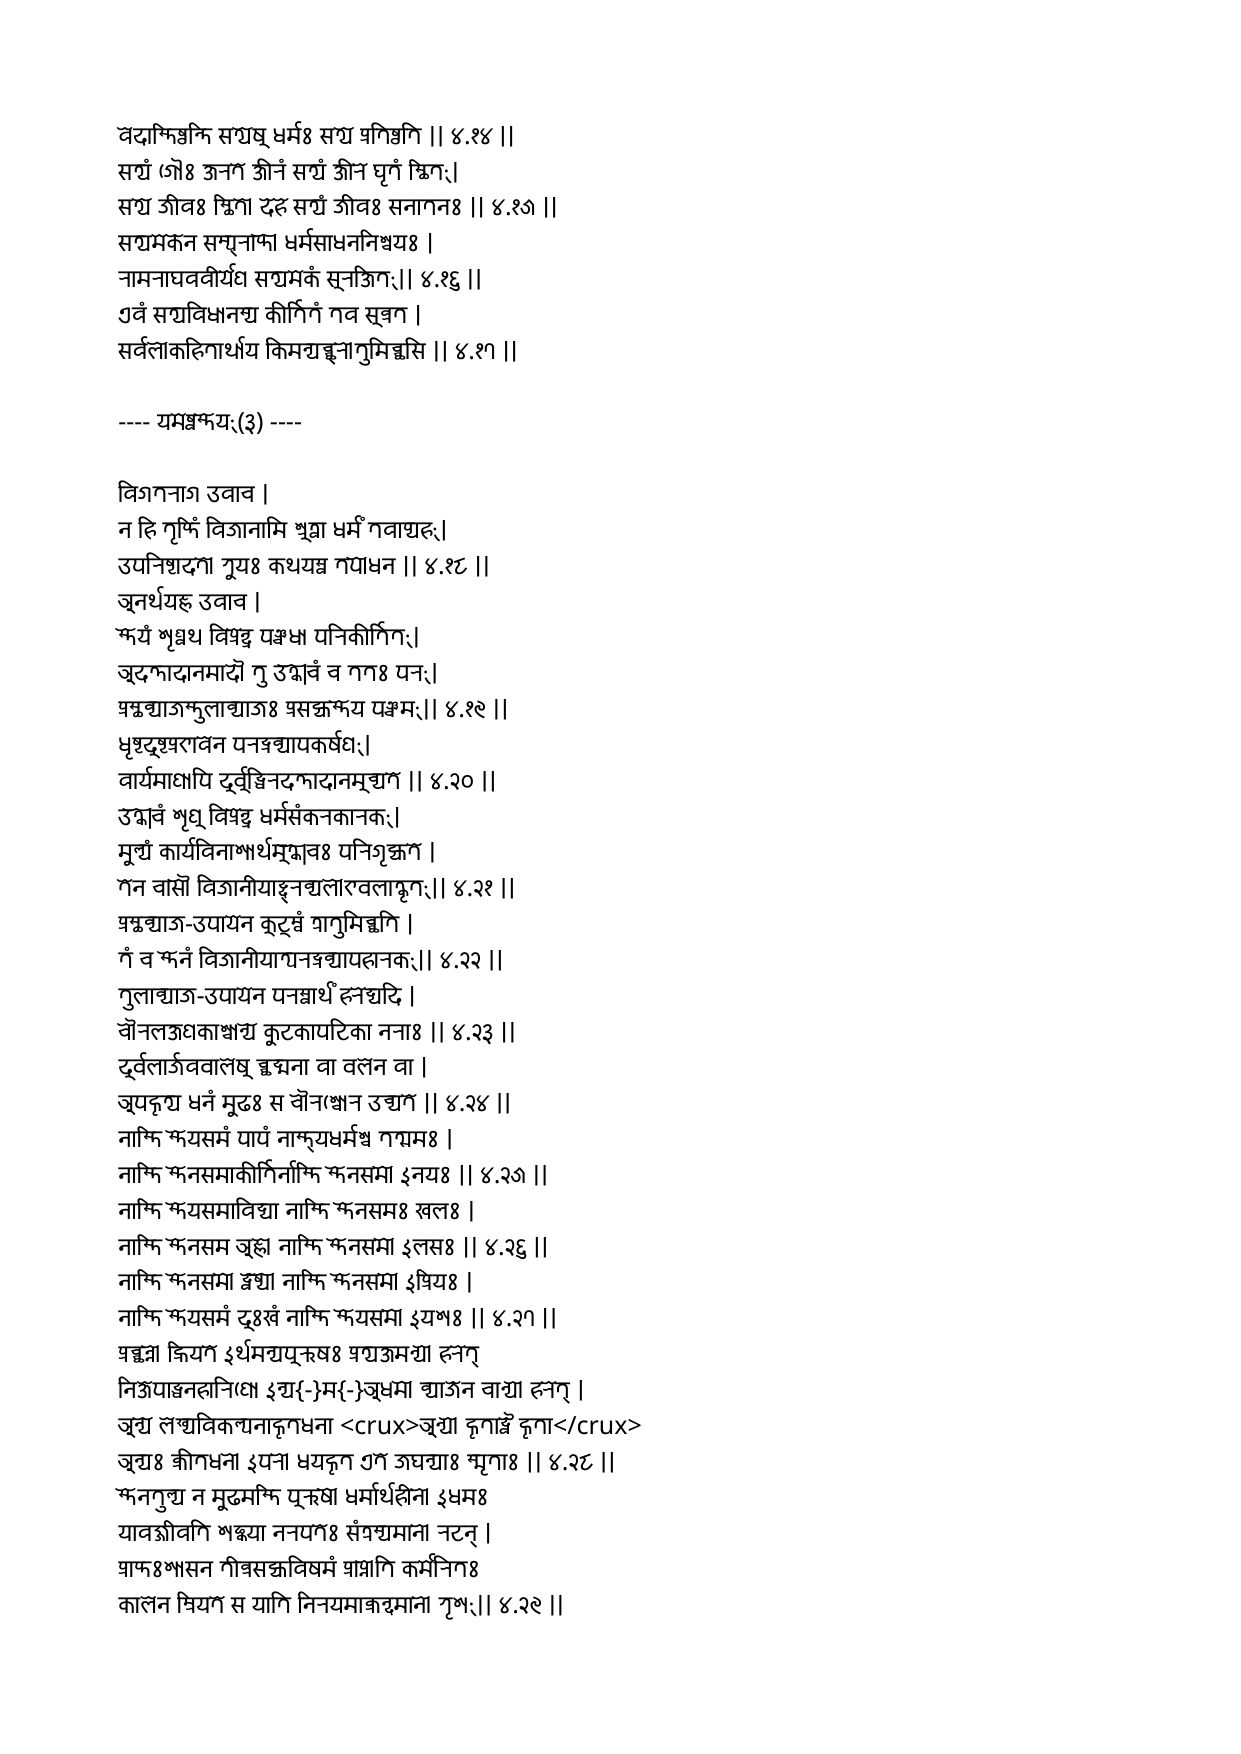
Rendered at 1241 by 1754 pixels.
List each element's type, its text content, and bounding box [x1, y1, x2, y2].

text 𑐟𑐾𑐣 𑐔𑐵𑐳𑑁 𑐰𑐶𑐖𑐵𑐣𑐷𑐫𑐵𑐡𑑂𑐡𑑂𑐬𑐰𑑂𑐫𑐮𑑀𑐨𑐧𑐮𑐵𑐟𑑂𑐎𑐺𑐟𑑈𑑋𑑋 𑑔.𑑒𑑑 𑑋𑑋 [118, 871, 1122, 906]
text 𑐟𑑄 𑐔 𑐳𑑂𑐟𑐾𑐣𑑄 𑐰𑐶𑐖𑐵𑐣𑐷𑐫𑐵𑐟𑑂𑐥𑐬𑐡𑑂𑐬𑐰𑑂𑐫𑐵𑐥𑐴𑐵𑐬𑐎𑑈𑑋𑑋 𑑔.𑑒𑑒 𑑋𑑋 [118, 942, 1122, 978]
text 𑐟𑐸𑐮𑐵𑐰𑑂𑐫𑐵𑐖-𑐄𑐥𑐵𑐫𑐾𑐣 𑐥𑐬𑐳𑑂𑐰𑐵𑐬𑑂𑐠𑑄 𑐴𑐬𑐾𑐡𑑂𑐫𑐡𑐶 𑑋 [118, 978, 1122, 1014]
text 𑐣𑐵𑐳𑑂𑐟𑐶 𑐳𑑂𑐟𑐾𑐣𑐳𑐩𑑀 𑐡𑑂𑐰𑐾𑐲𑑂𑐫𑑀 𑐣𑐵𑐳𑑂𑐟𑐶 𑐳𑑂𑐟𑐾𑐣𑐳𑐩𑑀 𑑇𑐥𑑂𑐬𑐶𑐫𑑅 𑑋 [118, 1265, 1122, 1301]
text 𑐰𑐵𑐬𑑂𑐫𑐩𑐵𑐞𑐵𑐥𑐶 𑐡𑐸𑐬𑑂𑐧𑐸𑐡𑑂𑐢𑐶𑐬𑐡𑐟𑑂𑐟𑐵𑐡𑐵𑐣𑐩𑐸𑐔𑑂𑐫𑐟𑐾 𑑋𑑋 𑑔.𑑒𑑐 𑑋𑑋 [118, 763, 1122, 799]
text 𑐣𑐵𑐳𑑂𑐟𑐶 𑐳𑑂𑐟𑐾𑐣𑐳𑐩 𑐀𑐖𑑂𑐘𑑀 𑐣𑐵𑐳𑑂𑐟𑐶 𑐳𑑂𑐟𑐾𑐣𑐳𑐩𑑀 𑑇𑐮𑐳𑑅 𑑋𑑋 𑑔.𑑒𑑖 𑑋𑑋 [118, 1229, 1122, 1265]
text 𑐳𑐬𑑂𑐰𑐮𑑀𑐎𑐴𑐶𑐟𑐵𑐬𑑂𑐠𑐵𑐫 𑐎𑐶𑐩𑐣𑑂𑐫𑐔𑑂𑐕𑑂𑐬𑑀𑐟𑐸𑐩𑐶𑐔𑑂𑐕𑐳𑐶 𑑋𑑋 𑑔.𑑑𑑗 𑑋𑑋 [118, 333, 1122, 369]
text 𑐀𑐣𑑂𑐫𑑅 𑐎𑑂𑐬𑐷𑐟𑐢𑐣𑑀 𑑇𑐥𑐬𑑀 𑐢𑐫𑐴𑐺𑐟 𑐊𑐟𑐾 𑐖𑐑𑐣𑑂𑐫𑐵𑑅 𑐳𑑂𑐩𑐺𑐟𑐵𑑅 𑑋𑑋 𑑔.𑑒𑑘 𑑋𑑋 [118, 1444, 1122, 1480]
text 𑐣 𑐴𑐶 𑐟𑐺𑐥𑑂𑐟𑐶𑑄 𑐰𑐶𑐖𑐵𑐣𑐵𑐩𑐶 𑐱𑑂𑐬𑐸𑐟𑑂𑐰𑐵 𑐢𑐬𑑂𑐩𑑄 𑐟𑐰𑐵𑐥𑑂𑐫𑐴𑑈𑑋 [118, 512, 1122, 548]
text 𑐡𑐸𑐬𑑂𑐧𑐮𑐵𑐬𑑂𑐖𑐰𑐧𑐵𑐮𑐾𑐲𑐸 𑐔𑑂𑐕𑐡𑑂𑐩𑐣𑐵 𑐰𑐵 𑐧𑐮𑐾𑐣 𑐰𑐵 𑑋 [118, 1050, 1122, 1086]
text 𑐥𑑂𑐬𑐳𑑂𑐠𑐰𑑂𑐫𑐵𑐖-𑐄𑐥𑐵𑐫𑐾𑐣 𑐎𑐸𑐚𑐸𑐩𑑂𑐧𑑄 𑐟𑑂𑐬𑐵𑐟𑐸𑐩𑐶𑐔𑑂𑐕𑐟𑐶 𑑋 [118, 906, 1122, 942]
text 𑐩𑐹𑐮𑑂𑐫𑑄 𑐎𑐵𑐬𑑂𑐫𑐰𑐶𑐣𑐵𑐱𑐵𑐬𑑂𑐠𑐩𑐸𑐟𑑂𑐎𑑀𑐔𑑅 𑐥𑐬𑐶𑐐𑐺𑐴𑑂𑐫𑐟𑐾 𑑋 [118, 835, 1122, 871]
text 𑐔𑑁𑐬𑐮𑐎𑑂𑐲𑐞𑐎𑐵𑐱𑑂𑐔𑐵𑐣𑑂𑐫𑐾 𑐎𑐹𑐚𑐎𑐵𑐥𑐚𑐶𑐎𑐵 𑐣𑐬𑐵𑑅 𑑋𑑋 𑑔.𑑒𑑓 𑑋𑑋 [118, 1014, 1122, 1050]
text 𑐥𑑂𑐬𑐔𑑂𑐕𑐣𑑂𑐣𑑀 𑐴𑑂𑐬𑐶𑐫𑐟𑐾 𑑇𑐬𑑂𑐠𑐩𑐣𑑂𑐫𑐥𑐸𑐬𑐸𑐲𑑅 𑐥𑑂𑐬𑐟𑑂𑐫𑐎𑑂𑐲𑐩𑐣𑑂𑐫𑑀 𑐴𑐬𑐾𑐟𑑂 [118, 1336, 1122, 1372]
text 𑐢𑐺𑐲𑑂𑐚𑐡𑐸𑐲𑑂𑐚𑐥𑑂𑐬𑐨𑐵𑐰𑐾𑐣 𑐥𑐬𑐡𑑂𑐬𑐰𑑂𑐫𑐵𑐥𑐎𑐬𑑂𑐲𑐞𑑈𑑋 [118, 727, 1122, 763]
text 𑐣𑐶𑐎𑑂𑐲𑐾𑐥𑐵𑐡𑑂𑐢𑐣𑐴𑐵𑐬𑐶𑐞𑑀 𑑇𑐣𑑂𑐫{-}𑐩{-}𑐀𑐢𑐩𑑀 𑐰𑑂𑐫𑐵𑐖𑐾𑐣 𑐔𑐵𑐣𑑂𑐫𑑀 𑐴𑐬𑐾𑐟𑑂 𑑋 [118, 1372, 1122, 1408]
text 𑐥𑑂𑐬𑐵𑐥𑑂𑐟𑑅𑐱𑐵𑐳𑐣 𑐟𑐷𑐰𑑂𑐬𑐳𑐴𑑂𑐫𑐰𑐶𑐲𑐩𑑄 𑐥𑑂𑐬𑐵𑐥𑑂𑐣𑑀𑐟𑐶 𑐎𑐬𑑂𑐩𑐾𑐬𑐶𑐟𑑅 [118, 1551, 1122, 1587]
text 𑐫𑐵𑐰𑐖𑑂𑐖𑐷𑐰𑐟𑐶 𑐱𑐒𑑂𑐎𑐫𑐵 𑐣𑐬𑐥𑐟𑐾𑑅 𑐳𑑄𑐟𑑂𑐬𑐳𑑂𑐫𑐩𑐵𑐣𑑀 𑐬𑐚𑐣𑑂 𑑋 [118, 1516, 1122, 1551]
text 𑐳𑐟𑑂𑐫𑐩𑐾𑐎𑐾𑐣 𑐳𑐩𑑂𑐥𑑂𑐬𑐵𑐥𑑂𑐟𑑀 𑐢𑐬𑑂𑐩𑐳𑐵𑐢𑐣𑐣𑐶𑐱𑑂𑐔𑐫𑑅 𑑋 [118, 226, 1122, 261]
text 𑐀𑐡𑐟𑑂𑐟𑐵𑐡𑐵𑐣𑐩𑐵𑐡𑑁 𑐟𑐸 𑐄𑐟𑑂𑐎𑑀𑐔𑑄 𑐔 𑐟𑐟𑑅 𑐥𑐬𑑈𑑋 [118, 656, 1122, 691]
text 𑐰𑐶𑐐𑐟𑐬𑐵𑐐 𑐄𑐰𑐵𑐔 𑑋 [118, 476, 1122, 512]
text 𑐀𑐣𑐬𑑂𑐠𑐫𑐖𑑂𑐘 𑐄𑐰𑐵𑐔 𑑋 [118, 584, 1122, 620]
text 𑐬𑐵𑐩𑐬𑐵𑐑𑐰𑐰𑐷𑐬𑑂𑐫𑐾𑐞 𑐳𑐟𑑂𑐫𑐩𑐾𑐎𑑄 𑐳𑐸𑐬𑐎𑑂𑐲𑐶𑐟𑑈𑑋𑑋 𑑔.𑑑𑑖 𑑋𑑋 [118, 261, 1122, 297]
text 𑐣𑐵𑐳𑑂𑐟𑐶 𑐳𑑂𑐟𑐾𑐫𑐳𑐩𑑄 𑐥𑐵𑐥𑑄 𑐣𑐵𑐳𑑂𑐟𑑂𑐫𑐢𑐬𑑂𑐩𑐱𑑂𑐔 𑐟𑐟𑑂𑐳𑐩𑑅 𑑋 [118, 1121, 1122, 1157]
text 𑐳𑑂𑐟𑐾𑐫𑑄 𑐱𑐺𑐞𑑂𑐰𑐠 𑐰𑐶𑐥𑑂𑐬𑐾𑐣𑑂𑐡𑑂𑐬 𑐥𑐘𑑂𑐔𑐢𑐵 𑐥𑐬𑐶𑐎𑐷𑐬𑑂𑐟𑐶𑐟𑑈𑑋 [118, 620, 1122, 656]
text 𑐀𑐣𑑂𑐫𑐾 𑐮𑐾𑐏𑑂𑐫𑐰𑐶𑐎𑐮𑑂𑐥𑐣𑐵𑐴𑐺𑐟𑐢𑐣𑐵 <crux>𑐀𑐣𑑂𑐫𑑀 𑐴𑐺𑐟𑐵𑐡𑑂𑐰𑐿 𑐴𑐺𑐟𑐵</crux> [118, 1408, 1122, 1444]
text 𑐀𑐥𑐴𑐺𑐟𑑂𑐫 𑐢𑐣𑑄 𑐩𑐹𑐝𑑅 𑐳 𑐔𑑁𑐬𑐱𑑂𑐔𑑀𑐬 𑐄𑐔𑑂𑐫𑐟𑐾 𑑋𑑋 𑑔.𑑒𑑔 𑑋𑑋 [118, 1086, 1122, 1121]
text 𑐳𑐟𑑂𑐫𑐾 𑐖𑐷𑐰𑑅 𑐳𑑂𑐠𑐶𑐟𑑀 𑐡𑐾𑐴𑐾 𑐳𑐟𑑂𑐫𑑄 𑐖𑐷𑐰𑑅 𑐳𑐣𑐵𑐟𑐣𑑅 𑑋𑑋 𑑔.𑑑𑑕 𑑋𑑋 [118, 190, 1122, 226]
text 𑐄𑐟𑑂𑐎𑑀𑐔𑑄 𑐱𑐺𑐞𑐸 𑐰𑐶𑐥𑑂𑐬𑐾𑐣𑑂𑐡𑑂𑐬 𑐢𑐬𑑂𑐩𑐳𑑄𑐎𑐬𑐎𑐵𑐬𑐎𑑈𑑋 [118, 799, 1122, 835]
text 𑐊𑐰𑑄 𑐳𑐟𑑂𑐫𑐰𑐶𑐢𑐵𑐣𑐳𑑂𑐫 𑐎𑐷𑐬𑑂𑐟𑐶𑐟𑑄 𑐟𑐰 𑐳𑐸𑐰𑑂𑐬𑐟 𑑋 [118, 297, 1122, 333]
text 𑐳𑐟𑑂𑐫𑑄 𑐐𑑁𑑅 𑐎𑑂𑐲𑐬𑐟𑐾 𑐎𑑂𑐲𑐷𑐬𑑄 𑐳𑐟𑑂𑐫𑑄 𑐎𑑂𑐲𑐷𑐬𑐾 𑐑𑐺𑐟𑑄 𑐳𑑂𑐠𑐶𑐟𑑈𑑋 [118, 154, 1122, 190]
text 𑐳𑑂𑐟𑐾𑐣𑐟𑐸𑐮𑑂𑐫 𑐣 𑐩𑐹𑐝𑐩𑐳𑑂𑐟𑐶 𑐥𑐸𑐬𑐸𑐲𑑀 𑐢𑐬𑑂𑐩𑐵𑐬𑑂𑐠𑐴𑐷𑐣𑑀 𑑇𑐢𑐩𑑅 [118, 1480, 1122, 1516]
text 𑐣𑐵𑐳𑑂𑐟𑐶 𑐳𑑂𑐟𑐾𑐫𑐳𑐩𑑄 𑐡𑐸𑑅𑐏𑑄 𑐣𑐵𑐳𑑂𑐟𑐶 𑐳𑑂𑐟𑐾𑐫𑐳𑐩𑑀 𑑇𑐫𑐱𑑅 𑑋𑑋 𑑔.𑑒𑑗 𑑋𑑋 [118, 1301, 1122, 1336]
text 𑐣𑐵𑐳𑑂𑐟𑐶 𑐳𑑂𑐟𑐾𑐣𑐳𑐩𑐵𑐎𑐷𑐬𑑂𑐟𑐶𑐬𑑂𑐣𑐵𑐳𑑂𑐟𑐶 𑐳𑑂𑐟𑐾𑐣𑐳𑐩𑑀 𑑇𑐣𑐫𑑅 𑑋𑑋 𑑔.𑑒𑑕 𑑋𑑋 [118, 1157, 1122, 1193]
text ---- 𑐫𑐩𑐾𑐲𑑂𑐰𑐳𑑂𑐟𑐾𑐫𑑈(𑑓) ---- [118, 405, 1122, 441]
text 𑐰𑐾𑐡𑐵𑐳𑑂𑐟𑐶𑐲𑑂𑐛𑐣𑑂𑐟𑐶 𑐳𑐟𑑂𑐫𑐾𑐲𑐸 𑐢𑐬𑑂𑐩𑑅 𑐳𑐟𑑂𑐫𑐾 𑐥𑑂𑐬𑐟𑐶𑐲𑑂𑐛𑐟𑐶 𑑋𑑋 𑑔.𑑑𑑔 𑑋𑑋 [118, 118, 1122, 154]
text 𑐣𑐵𑐳𑑂𑐟𑐶 𑐳𑑂𑐟𑐾𑐫𑐳𑐩𑐵𑐰𑐶𑐡𑑂𑐫𑐵 𑐣𑐵𑐳𑑂𑐟𑐶 𑐳𑑂𑐟𑐾𑐣𑐳𑐩𑑅 𑐏𑐮𑑅 𑑋 [118, 1193, 1122, 1229]
text 𑐄𑐥𑐬𑐶𑐲𑑂𑐚𑐵𑐡𑐟𑑀 𑐨𑐹𑐫𑑅 𑐎𑐠𑐫𑐳𑑂𑐰 𑐟𑐥𑑀𑐢𑐣 𑑋𑑋 𑑔.𑑑𑑘 𑑋𑑋 [118, 548, 1122, 584]
text 𑐥𑑂𑐬𑐳𑑂𑐠𑐰𑑂𑐫𑐵𑐖𑐳𑑂𑐟𑐸𑐮𑐵𑐰𑑂𑐫𑐵𑐖𑑅 𑐥𑑂𑐬𑐳𑐴𑑂𑐫𑐳𑑂𑐟𑐾𑐫 𑐥𑐘𑑂𑐔𑐩𑑈𑑋𑑋 𑑔.𑑑𑑙 𑑋𑑋 [118, 691, 1122, 727]
text 𑐎𑐵𑐮𑐾𑐣 𑐩𑑂𑐬𑐶𑐫𑐟𑐾 𑐳 𑐫𑐵𑐟𑐶 𑐣𑐶𑐬𑐫𑐩𑐵𑐎𑑂𑐬𑐣𑑂𑐡𑐩𑐵𑐣𑑀 𑐨𑐺𑐱𑑈𑑋𑑋 𑑔.𑑒𑑙 𑑋𑑋 [118, 1587, 1122, 1623]
